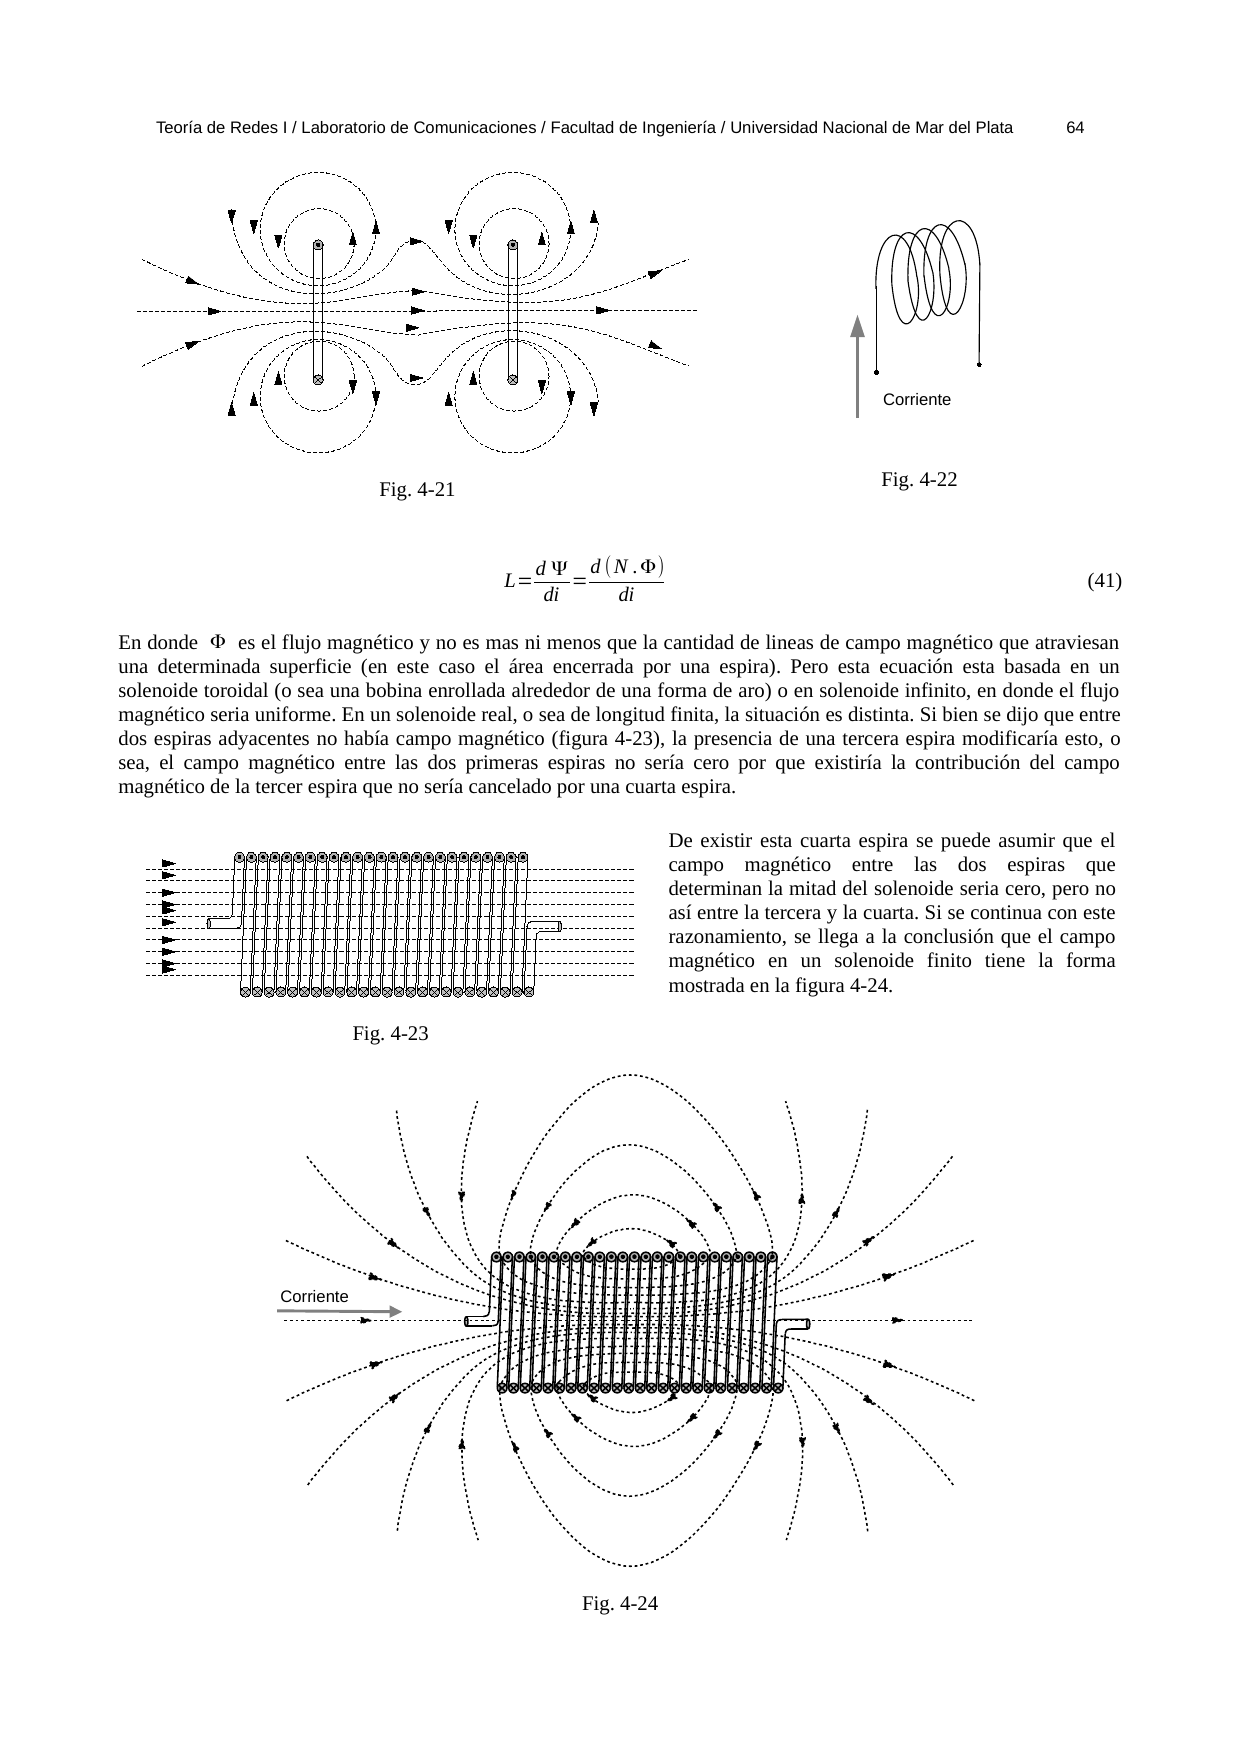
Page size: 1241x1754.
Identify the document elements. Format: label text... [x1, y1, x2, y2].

text Fig. 4-24 [118, 1590, 1122, 1614]
table_header Fig. 4-23 [118, 823, 662, 1051]
table_header Fig. 4-22 [717, 167, 1122, 507]
text (41) [118, 555, 1122, 606]
table_header De existir esta cuarta espira se puede asumir que el campo magnético entre las dos espiras que determinan la mitad del solenoide seria cero, pero no así entre la tercera y la cuarta. Si se continua con este razonamiento, se llega a la conclusión que el campo magnético en un solenoide finito tiene la forma mostrada en la figura 4-24. [663, 823, 1122, 1051]
table_header Fig. 4-21 [118, 167, 717, 507]
text En donde es el flujo magnético y no es mas ni menos que la cantidad de lineas de campo magnético que atraviesan una determinada superficie (en este caso el área encerrada por una espira). Pero esta ecuación esta basada en un solenoide toroidal (o sea una bobina enrollada alrededor de una forma de aro) o en solenoide infinito, en donde el flujo magnético seria uniforme. En un solenoide real, o sea de longitud finita, la situación es distinta. Si bien se dijo que entre dos espiras adyacentes no había campo magnético (figura 4-23), la presencia de una tercera espira modificaría esto, o sea, el campo magnético entre las dos primeras espiras no sería cero por que existiría la contribución del campo magnético de la tercer espira que no sería cancelado por una cuarta espira. [118, 630, 1122, 798]
